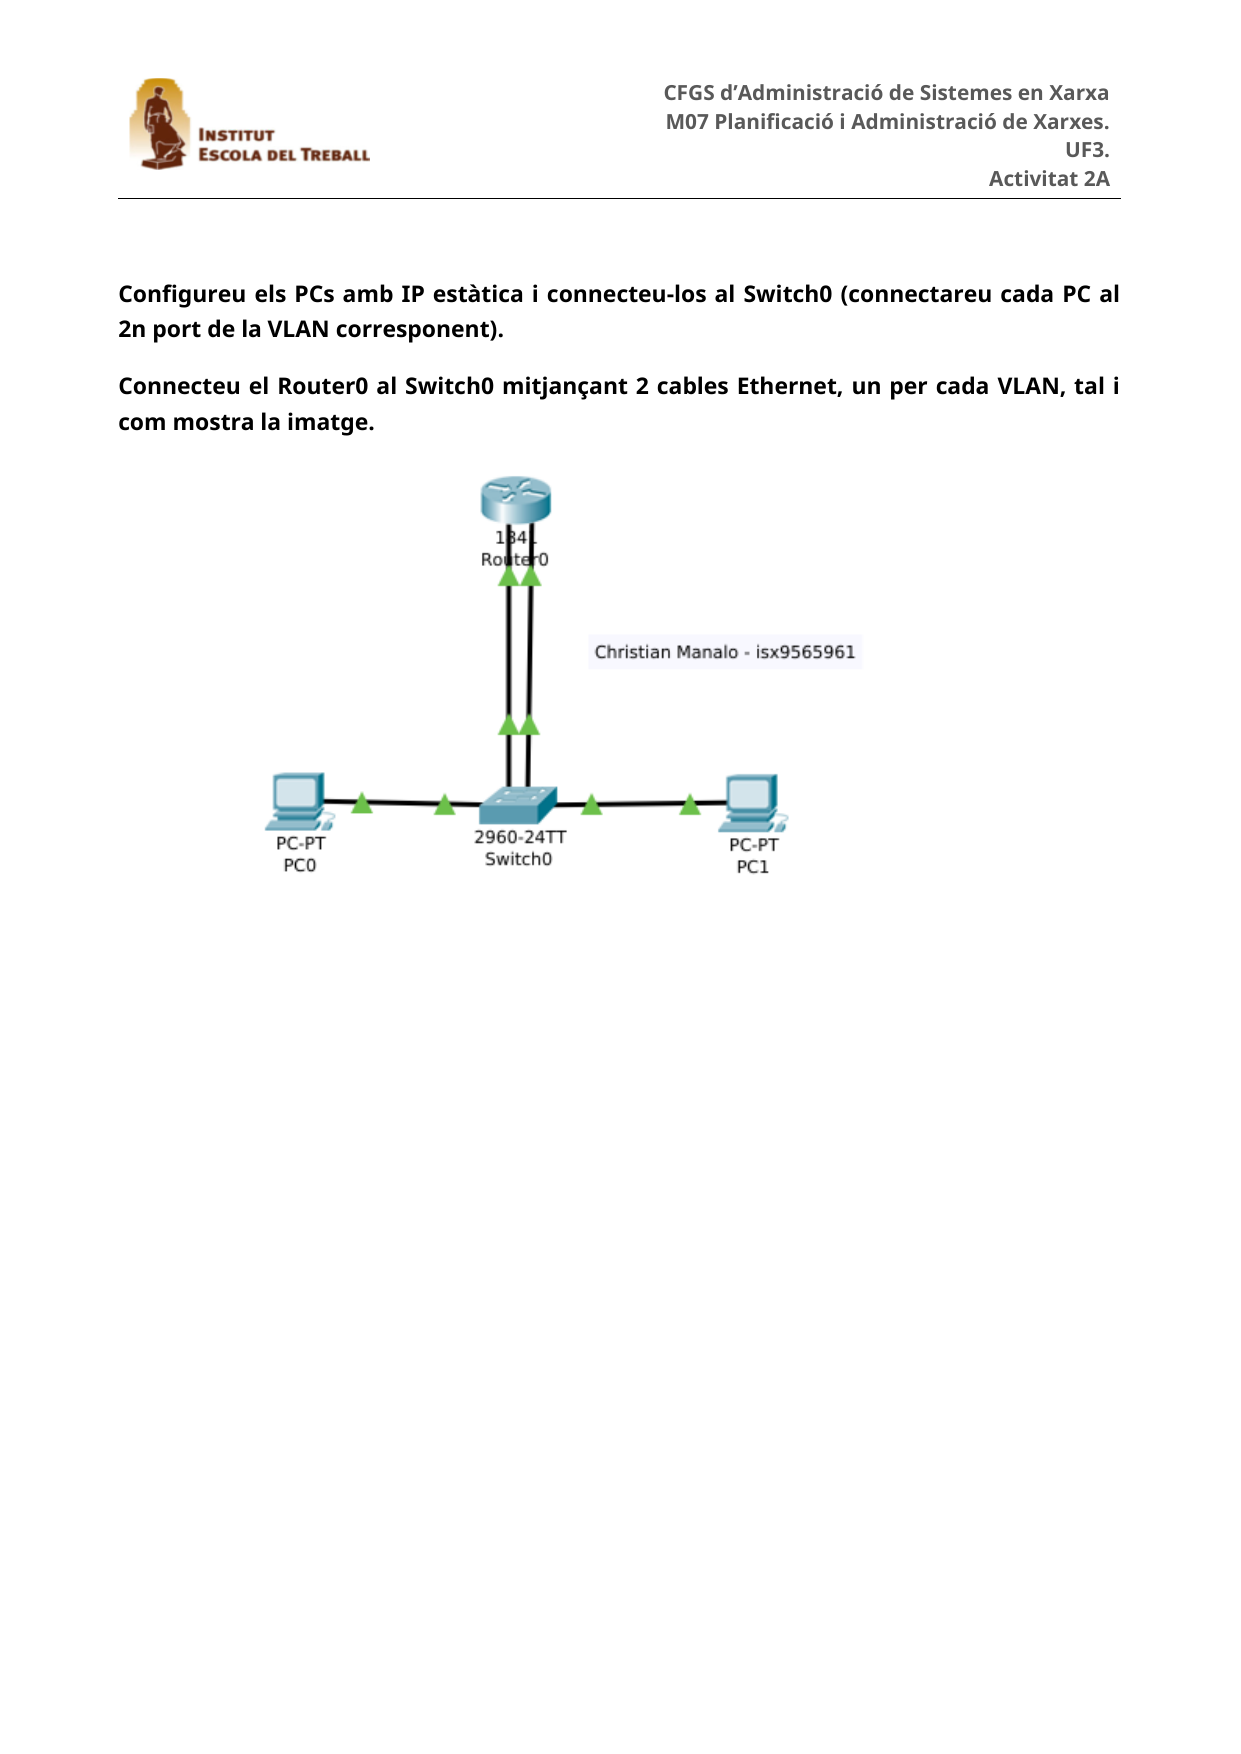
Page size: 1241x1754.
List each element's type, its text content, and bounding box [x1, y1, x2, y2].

picture [195, 453, 931, 892]
text Configureu els PCs amb IP estàtica i connecteu-los al Switch0 (connectareu cada PC al 2n port de la VLAN corresponent). [118, 277, 1122, 345]
picture [129, 78, 370, 170]
text Connecteu el Router0 al Switch0 mitjançant 2 cables Ethernet, un per cada VLAN, tal i com mostra la imatge. [118, 370, 1122, 437]
